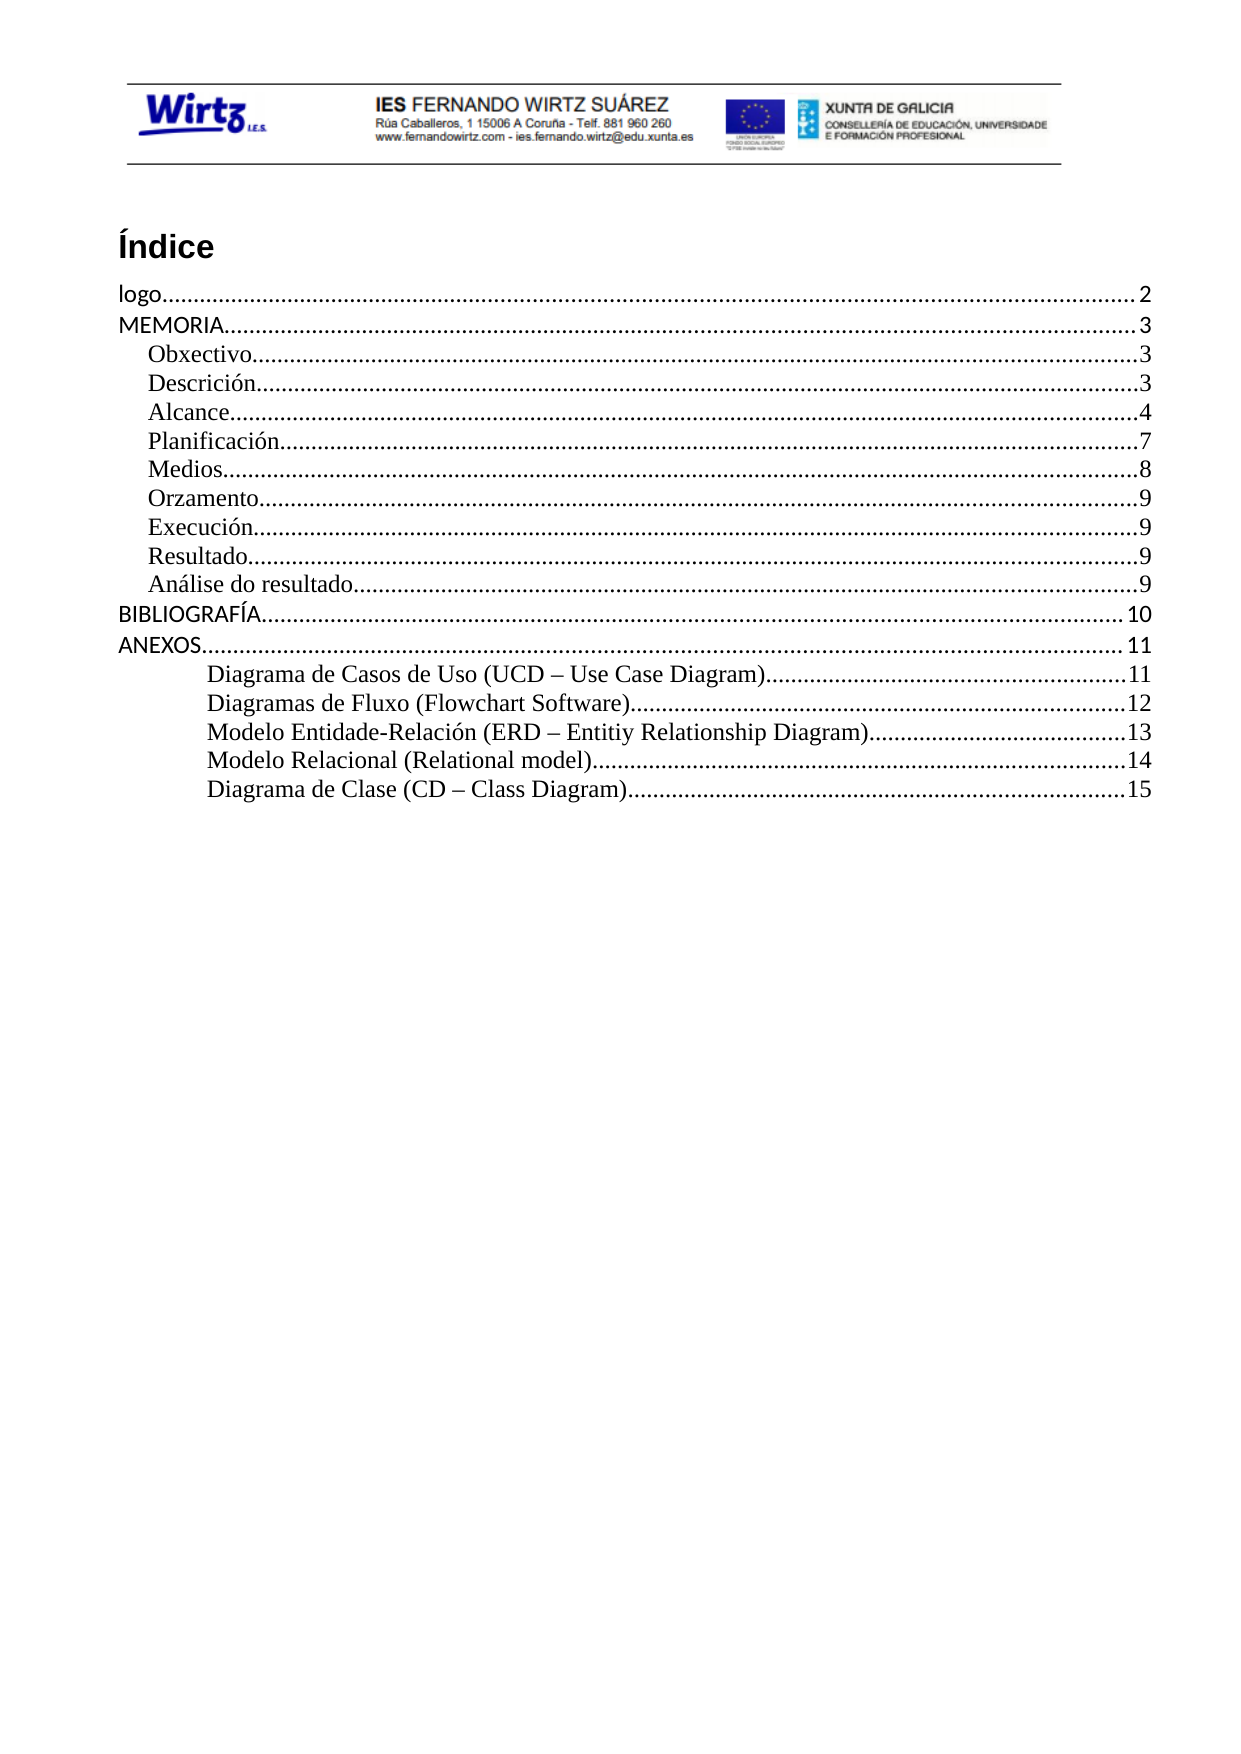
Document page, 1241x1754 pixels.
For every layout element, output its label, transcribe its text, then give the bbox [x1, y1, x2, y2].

text Modelo Relacional (Relational model) 14 [207, 746, 1152, 774]
text logo 2 [118, 278, 1152, 309]
text Diagramas de Fluxo (Flowchart Software) 12 [207, 688, 1152, 717]
text Execución 9 [148, 512, 1152, 541]
text Planificación 7 [148, 426, 1152, 454]
text Descrición 3 [148, 368, 1152, 397]
text Resultado 9 [148, 541, 1152, 569]
text Análise do resultado 9 [148, 569, 1152, 598]
text BIBLIOGRAFÍA 10 [118, 598, 1152, 629]
text Diagrama de Casos de Uso (UCD – Use Case Diagram) 11 [207, 659, 1152, 688]
text Modelo Entidade-Relación (ERD – Entitiy Relationship Diagram) 13 [207, 717, 1152, 746]
text ANEXOS 11 [118, 629, 1152, 659]
text Orzamento 9 [148, 483, 1152, 512]
text Diagrama de Clase (CD – Class Diagram) 15 [207, 774, 1152, 803]
text Alcance 4 [148, 397, 1152, 426]
text MEMORIA 3 [118, 309, 1152, 339]
text Obxectivo 3 [148, 339, 1152, 368]
picture [118, 73, 1072, 173]
subtitle Índice [118, 227, 1152, 266]
text Medios 8 [148, 454, 1152, 483]
